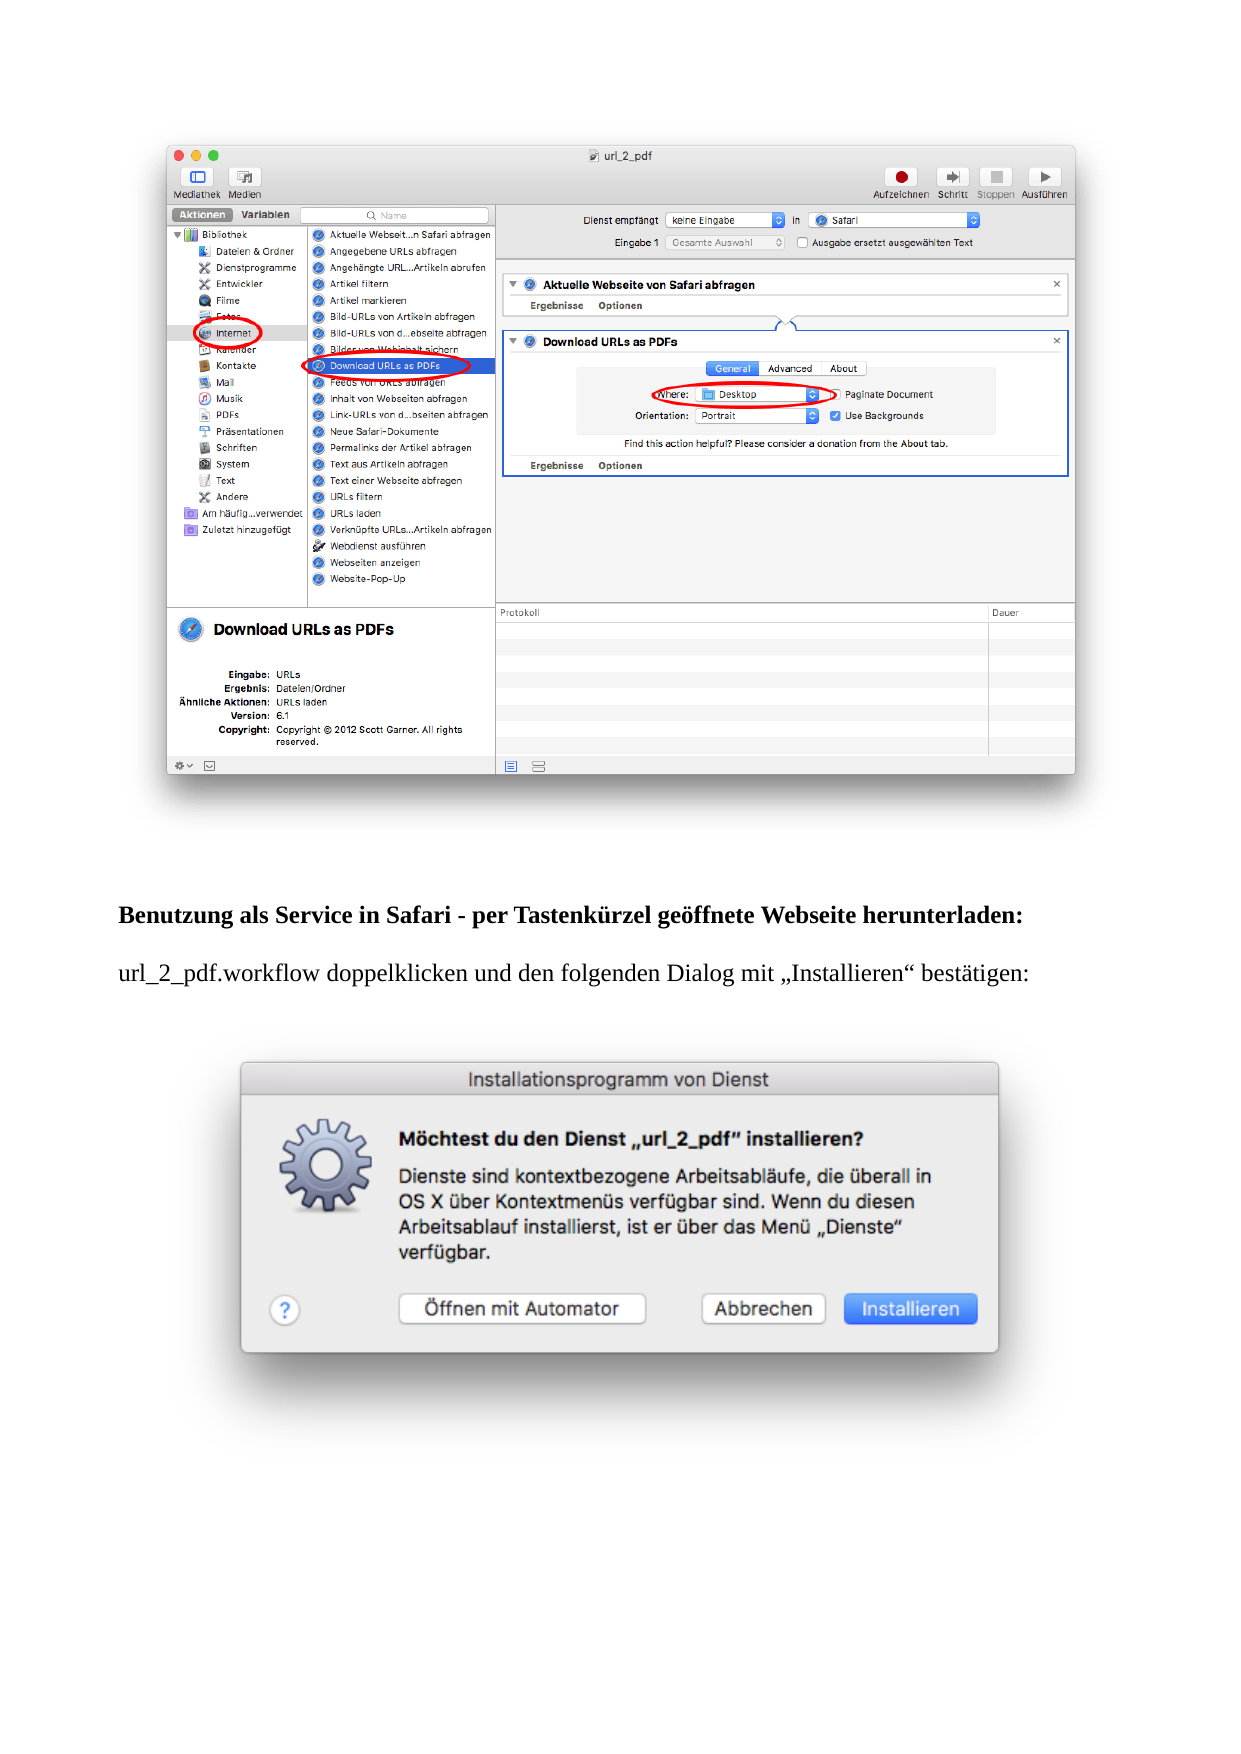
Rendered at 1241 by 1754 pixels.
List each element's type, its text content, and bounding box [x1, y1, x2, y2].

picture [118, 118, 1123, 843]
text url_2_pdf.workflow doppelklicken und den folgenden Dialog mit „Installieren“ bestätigen: [118, 958, 1122, 987]
picture [158, 1015, 1082, 1472]
text Benutzung als Service in Safari - per Tastenkürzel geöffnete Webseite herunterladen: [118, 900, 1122, 929]
